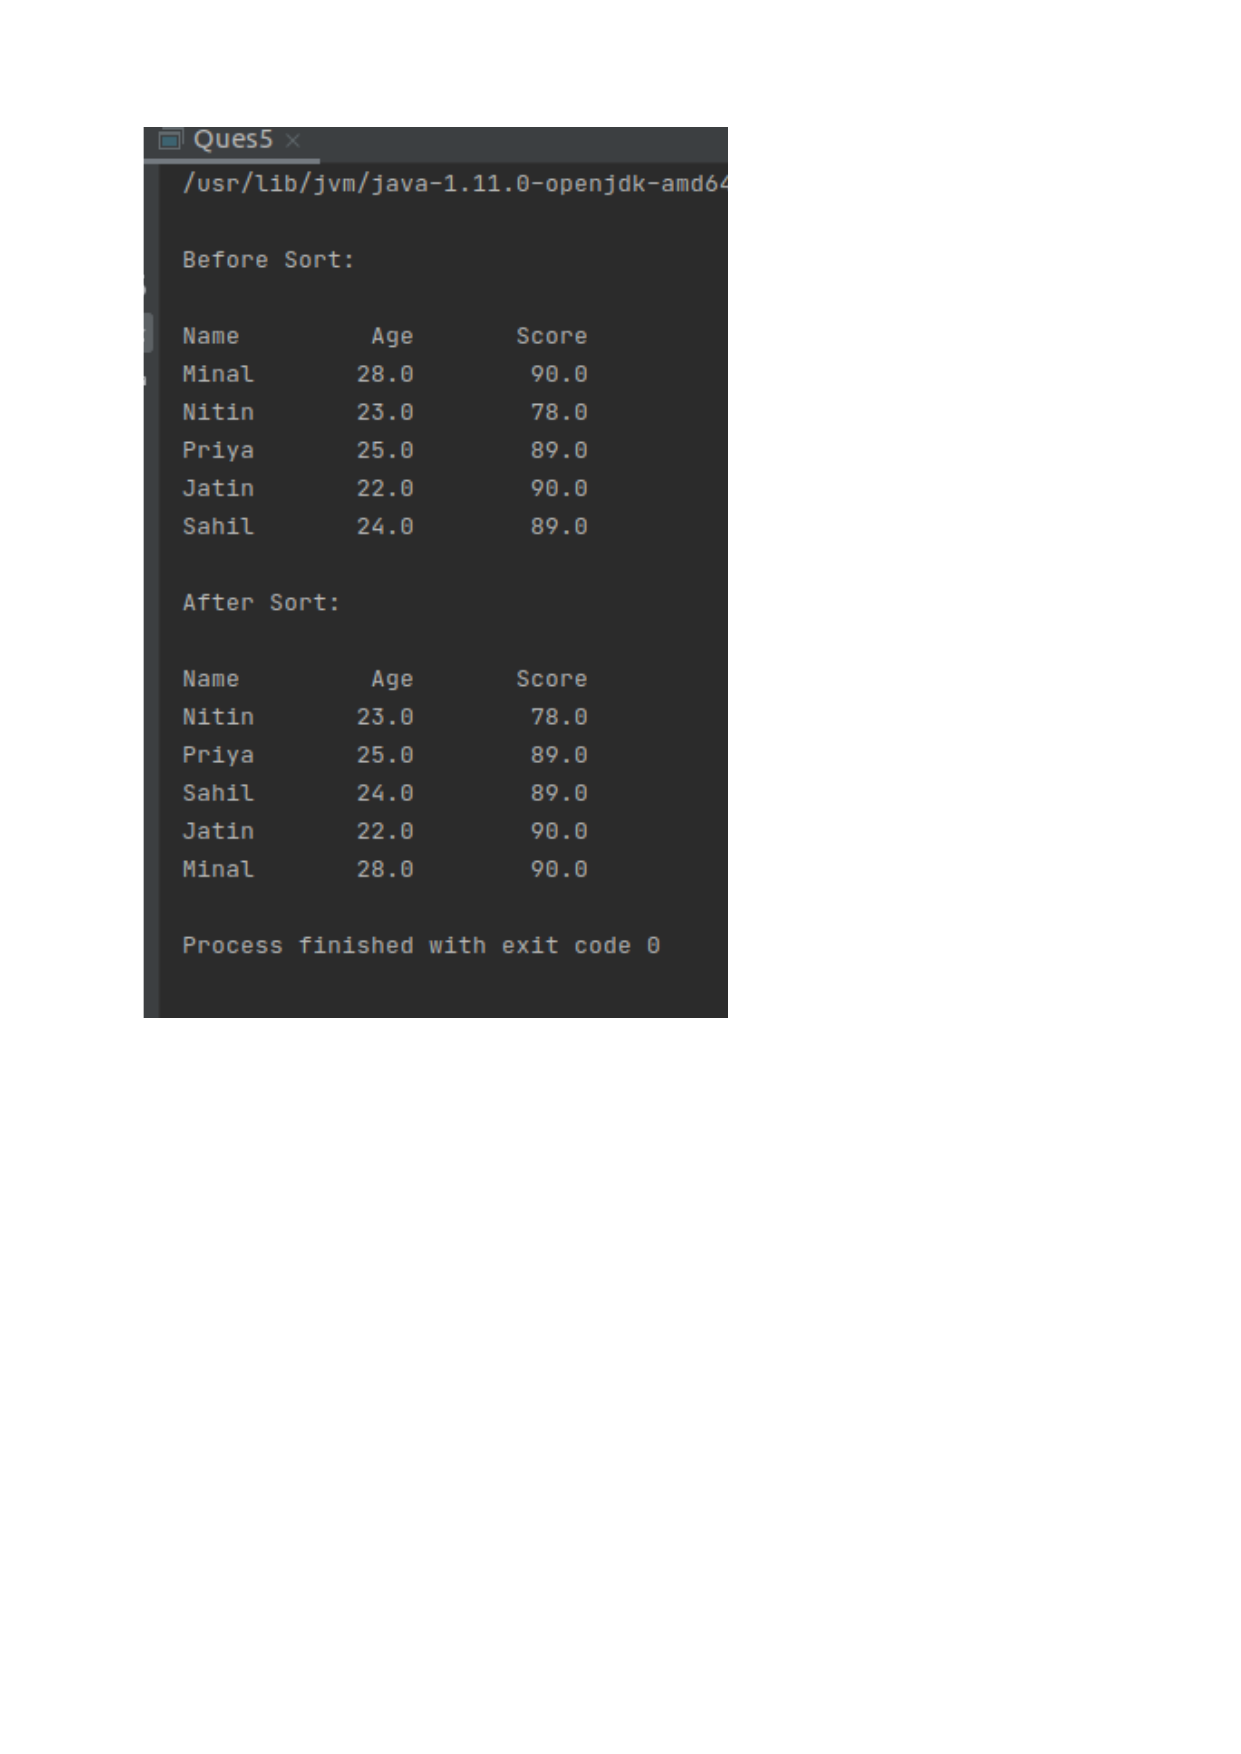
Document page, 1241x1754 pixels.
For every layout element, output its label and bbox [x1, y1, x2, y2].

picture [143, 127, 269, 1018]
